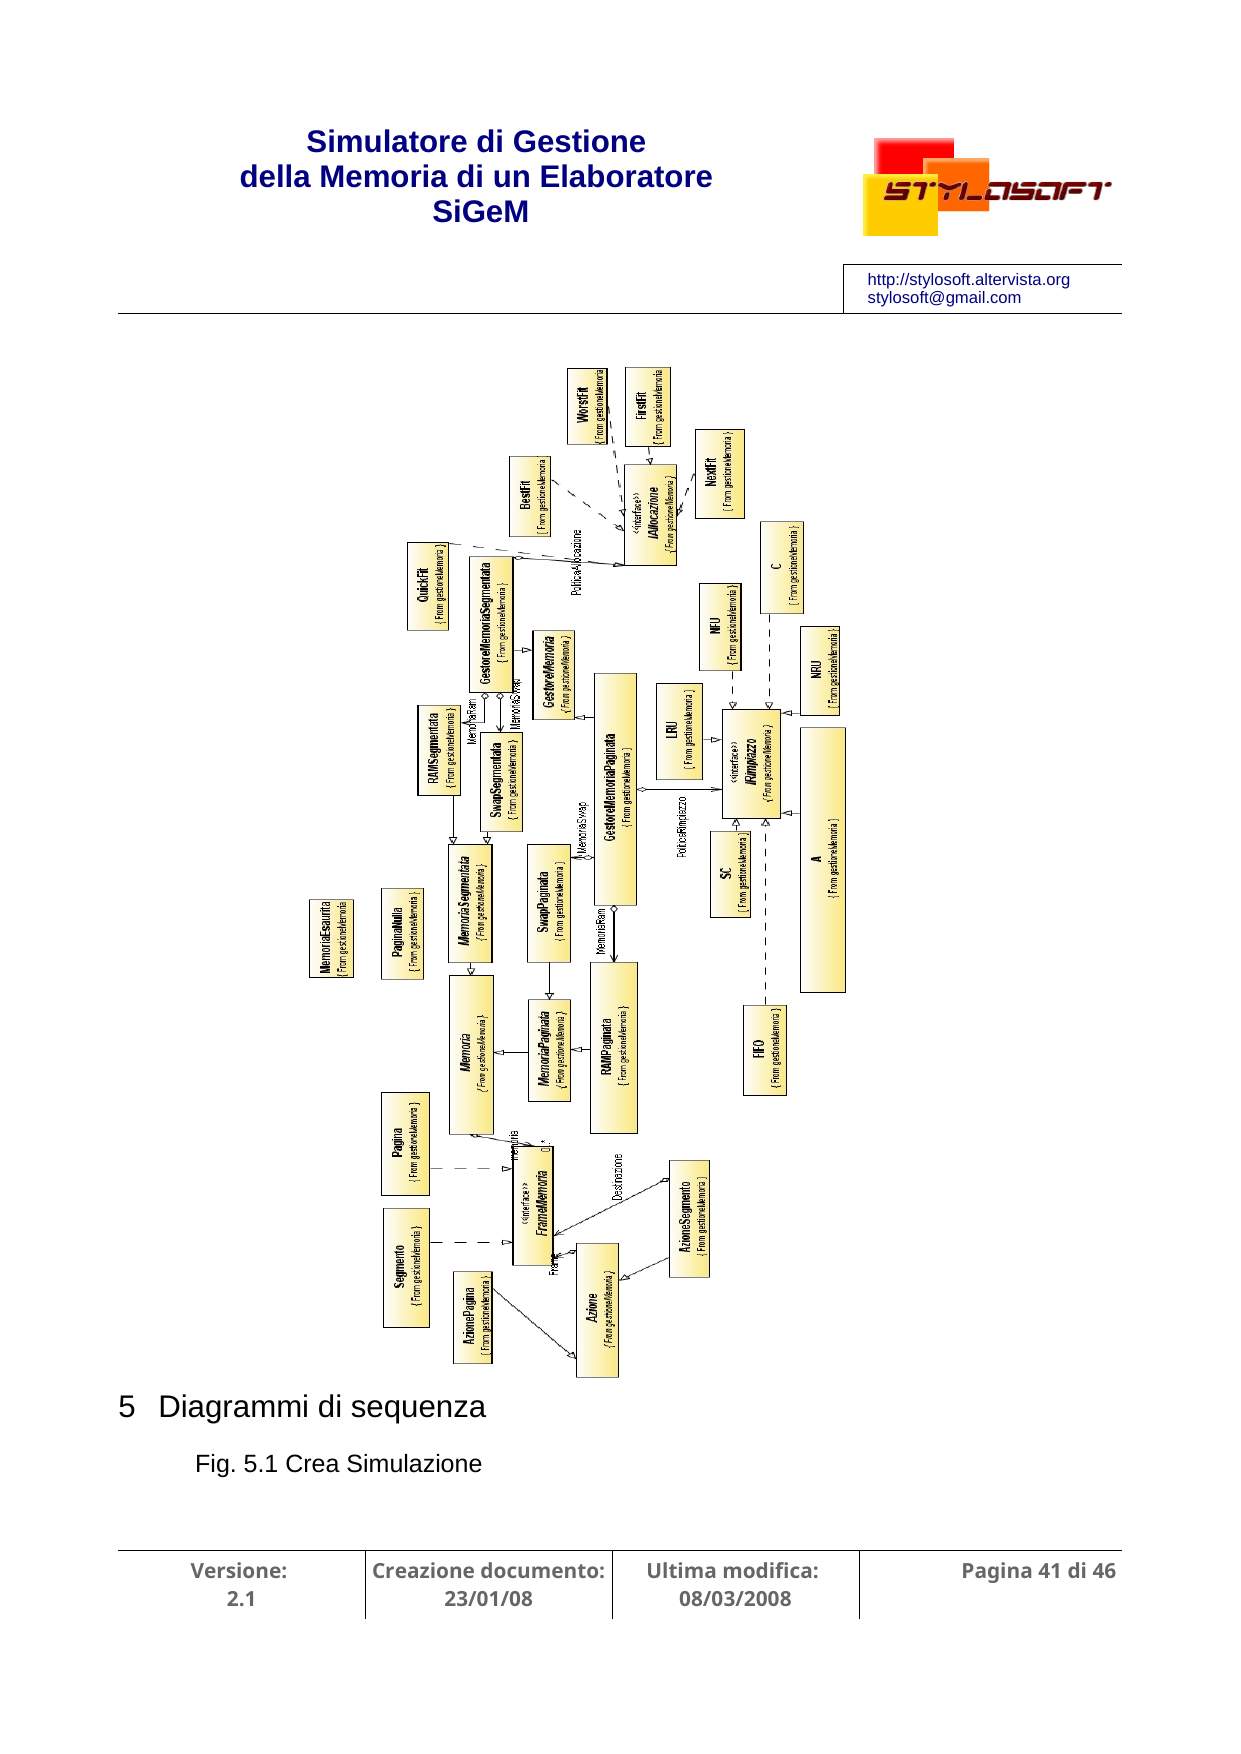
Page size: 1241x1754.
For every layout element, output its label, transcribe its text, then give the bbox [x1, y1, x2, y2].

subtitle Diagrammi di sequenza [118, 357, 1122, 1424]
picture [848, 123, 1117, 247]
text Fig. 5.1 Crea Simulazione [136, 1450, 1104, 1478]
picture [291, 356, 863, 1389]
